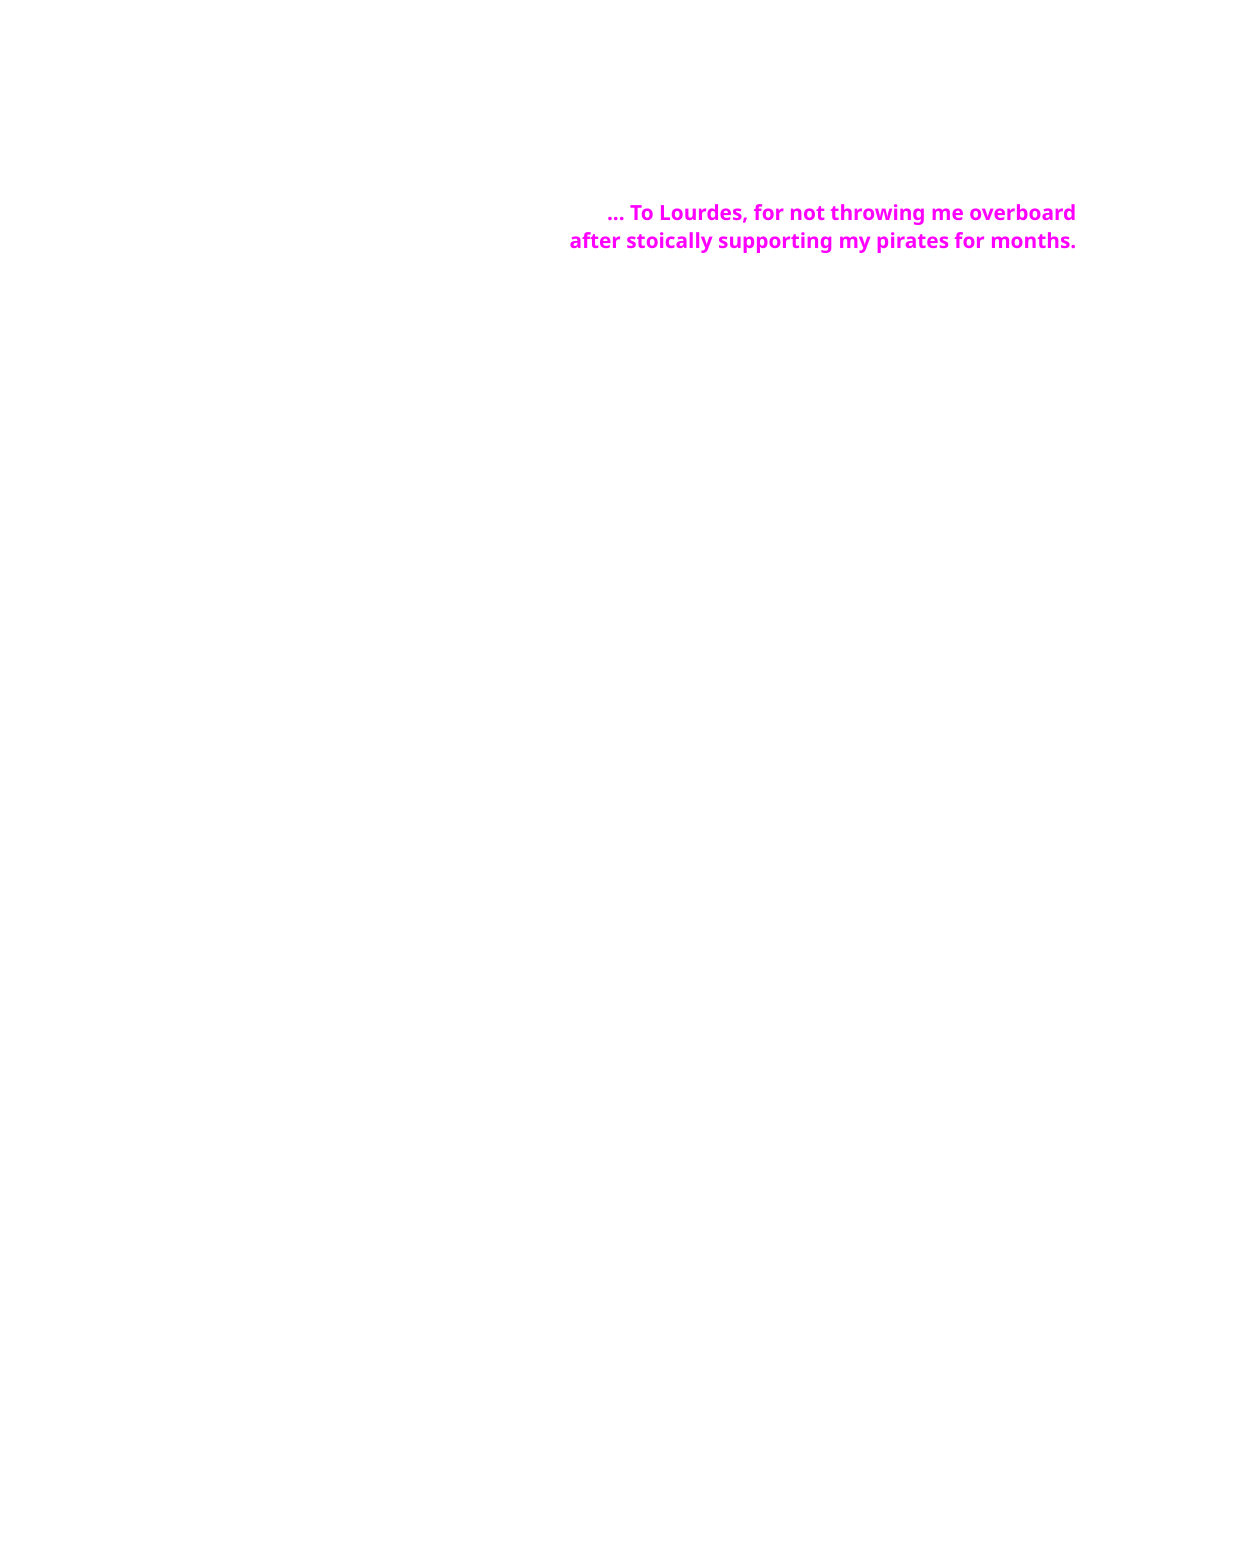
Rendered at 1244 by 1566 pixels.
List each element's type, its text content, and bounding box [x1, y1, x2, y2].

list To Javi Ortiz for making the game known on his YouTube channel "El Spectrumero". [208, 118, 1076, 144]
text ... To Lourdes, for not throwing me overboard [170, 198, 1076, 226]
list To IvanZX, for making the ZXDev contest possible one more year... [208, 144, 1076, 169]
text after stoically supporting my pirates for months. [170, 226, 1076, 254]
